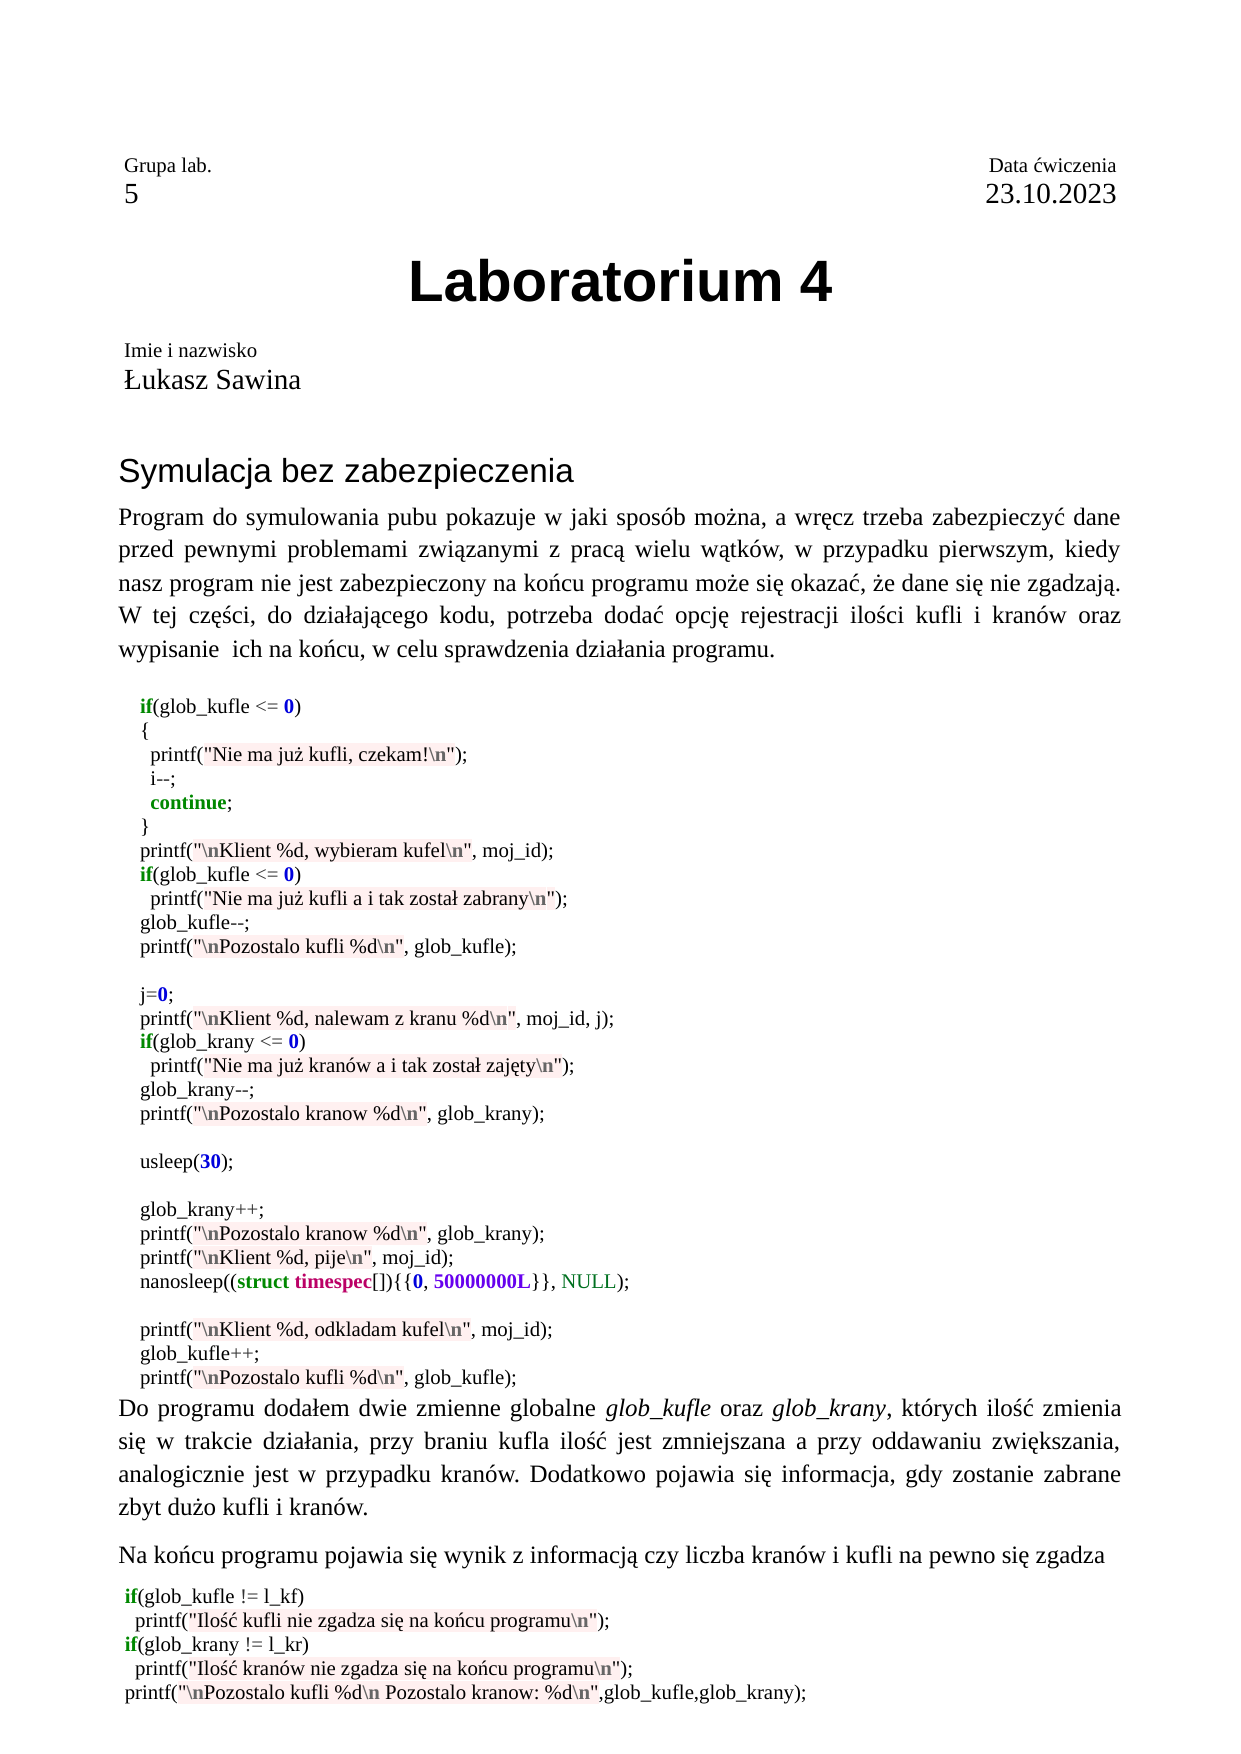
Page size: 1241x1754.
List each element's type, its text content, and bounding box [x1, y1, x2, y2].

subtitle Symulacja bez zabezpieczenia [118, 451, 1122, 489]
table_cell Laboratorium 4 [118, 216, 1122, 332]
text Na końcu programu pojawia się wynik z informacją czy liczba kranów i kufli na pewno się zgadza [118, 1540, 1122, 1569]
table_header Grupa lab. 5 [118, 147, 620, 216]
table_header Data ćwiczenia 23.10.2023 [620, 147, 1122, 216]
text Do programu dodałem dwie zmienne globalne glob_kufle oraz glob_krany, których ilość zmienia się w trakcie działania, przy braniu kufla ilość jest zmniejszana a przy oddawaniu zwiększania, analogicznie jest w przypadku kranów. Dodatkowo pojawia się informacja, gdy zostanie zabrane zbyt dużo kufli i kranów. [118, 681, 1122, 1521]
text Program do symulowania pubu pokazuje w jaki sposób można, a wręcz trzeba zabezpieczyć dane przed pewnymi problemami związanymi z pracą wielu wątków, w przypadku pierwszym, kiedy nasz program nie jest zabezpieczony na końcu programu może się okazać, że dane się nie zgadzają. W tej części, do działającego kodu, potrzeba dodać opcję rejestracji ilości kufli i kranów oraz wypisanie ich na końcu, w celu sprawdzenia działania programu. [118, 502, 1122, 662]
table_cell Imie i nazwisko Łukasz Sawina [118, 332, 1122, 401]
